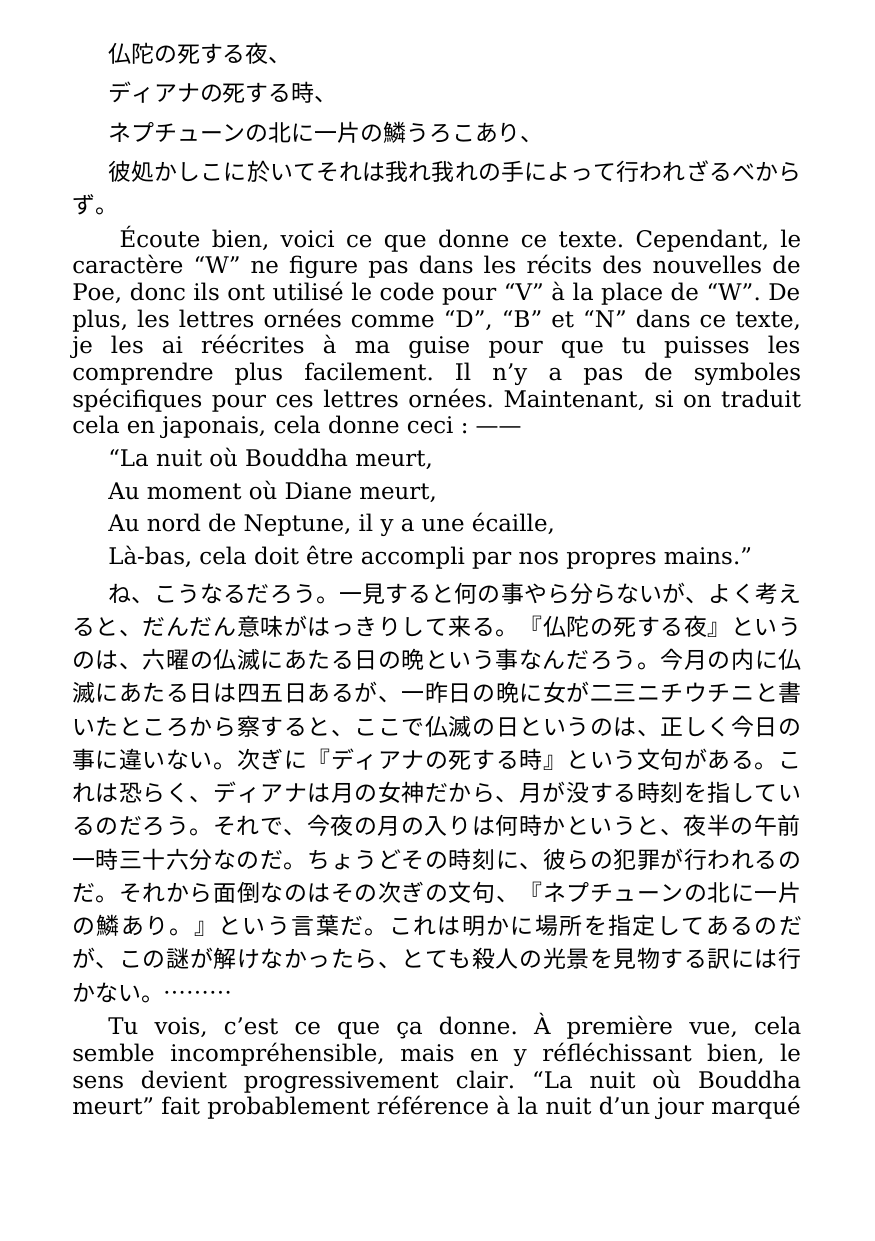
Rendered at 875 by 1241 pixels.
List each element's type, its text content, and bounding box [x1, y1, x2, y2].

text Au nord de Neptune, il y a une écaille, [72, 510, 802, 537]
text 仏陀の死する夜、 [72, 36, 802, 69]
text Tu vois, c’est ce que ça donne. À première vue, cela semble incompréhensible, mais en y réfléchissant bien, le sens devient progressivement clair. “La nuit où Bouddha meurt” fait probablement référence à la nuit d’un jour marqué [72, 1013, 802, 1120]
text Au moment où Diane meurt, [72, 478, 802, 504]
text ディアナの死する時、 [72, 75, 802, 108]
text Là-bas, cela doit être accompli par nos propres mains.” [72, 543, 802, 570]
text ね、こうなるだろう。一見すると何の事やら分らないが、よく考えると、だんだん意味がはっきりして来る。『仏陀の死する夜』というのは、六曜の仏滅にあたる日の晩という事なんだろう。今月の内に仏滅にあたる日は四五日あるが、一昨日の晩に女が二三ニチウチニと書いたところから察すると、ここで仏滅の日というのは、正しく今日の事に違いない。次ぎに『ディアナの死する時』という文句がある。これは恐らく、ディアナは月の女神だから、月が没する時刻を指しているのだろう。それで、今夜の月の入りは何時かというと、夜半の午前一時三十六分なのだ。ちょうどその時刻に、彼らの犯罪が行われるのだ。それから面倒なのはその次ぎの文句、『ネプチューンの北に一片の鱗あり。』という言葉だ。これは明かに場所を指定してあるのだが、この謎が解けなかったら、とても殺人の光景を見物する訳には行かない。……… [72, 576, 802, 1008]
text 彼処かしこに於いてそれは我れ我れの手によって行われざるべからず。 [72, 153, 802, 220]
text ネプチューンの北に一片の鱗うろこあり、 [72, 114, 802, 148]
text Écoute bien, voici ce que donne ce texte. Cependant, le caractère “W” ne figure pas dans les récits des nouvelles de Poe, donc ils ont utilisé le code pour “V” à la place de “W”. De plus, les lettres ornées comme “D”, “B” et “N” dans ce texte, je les ai réécrites à ma guise pour que tu puisses les comprendre plus facilement. Il n’y a pas de symboles spécifiques pour ces lettres ornées. Maintenant, si on traduit cela en japonais, cela donne ceci : —— [72, 226, 802, 439]
text “La nuit où Bouddha meurt, [72, 445, 802, 472]
